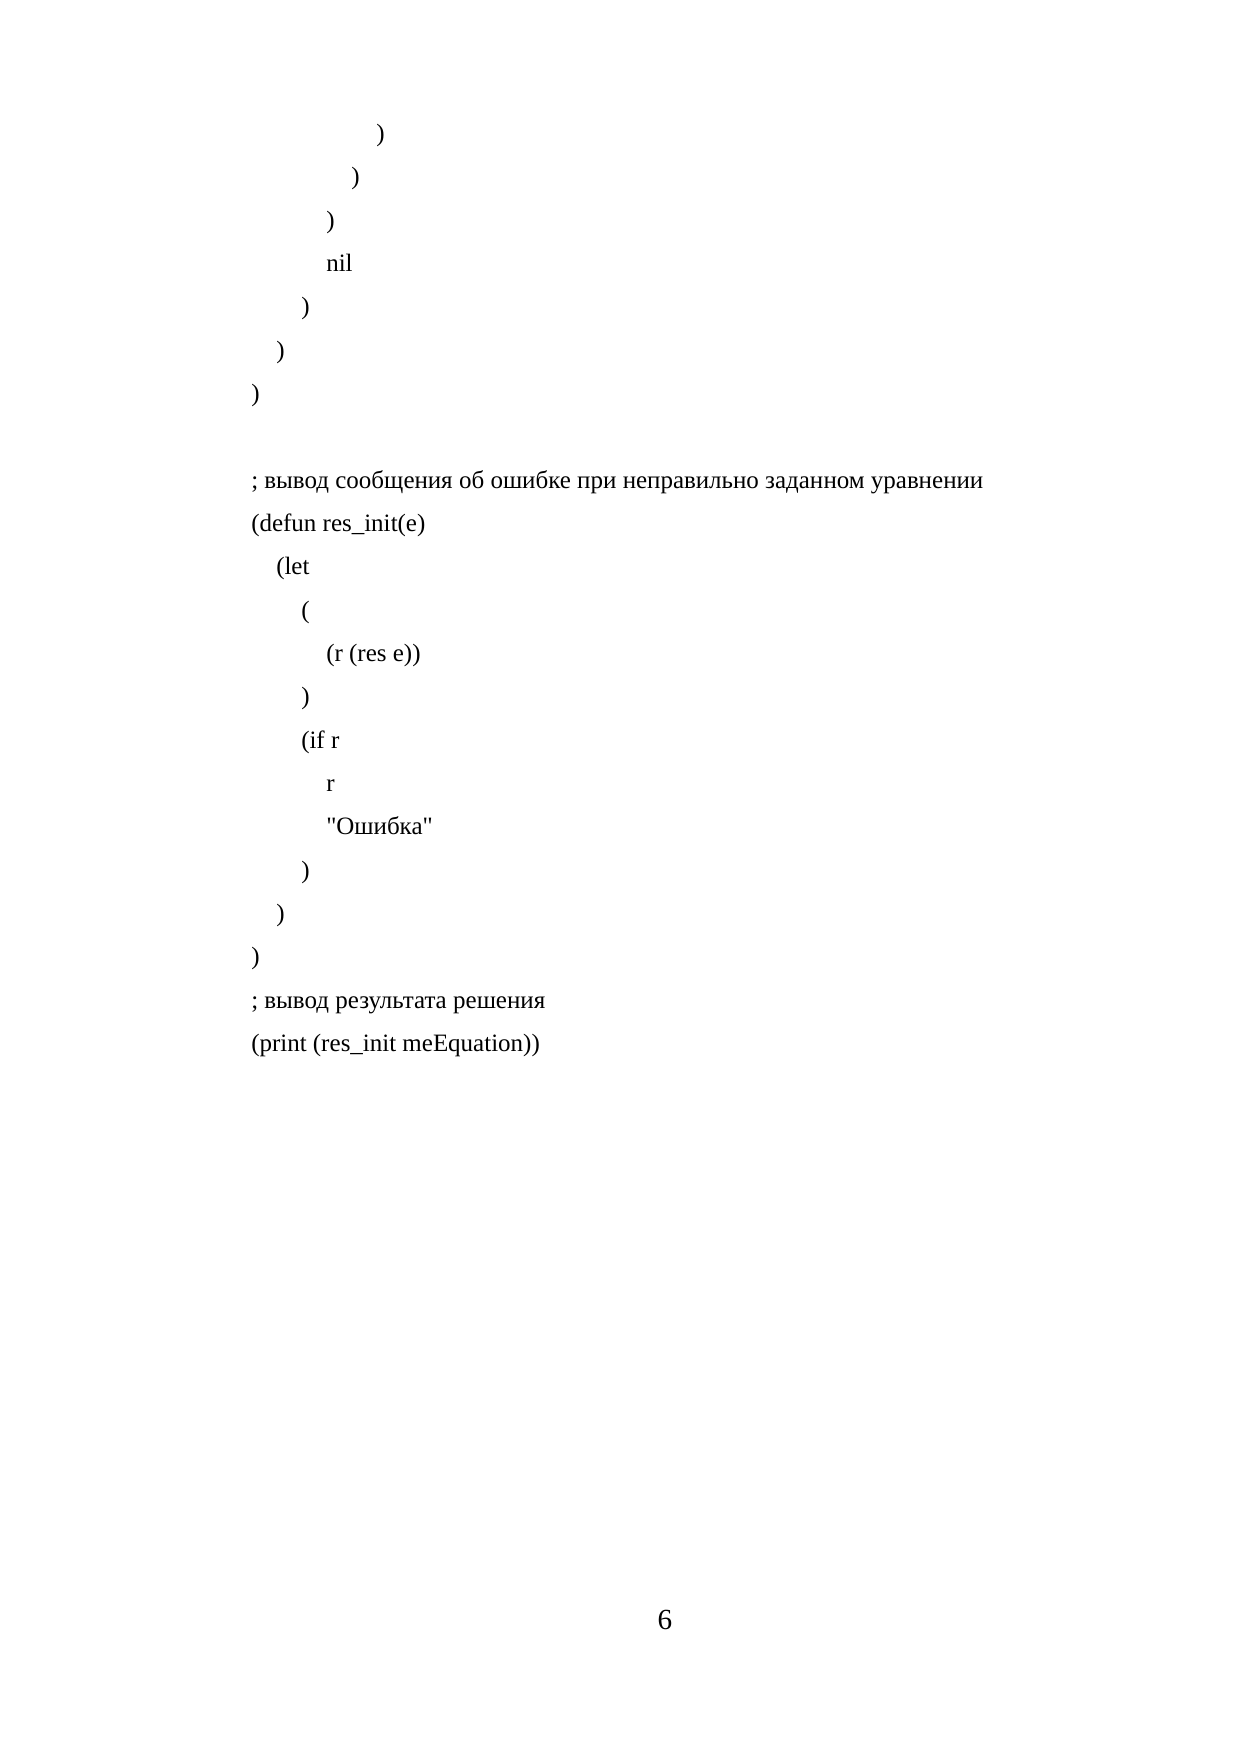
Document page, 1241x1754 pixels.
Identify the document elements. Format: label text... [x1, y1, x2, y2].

text (print (res_init meEquation)) [177, 1028, 1152, 1057]
text ) [177, 161, 1152, 190]
text r [177, 768, 1152, 797]
text ) [177, 335, 1152, 363]
text nil [177, 248, 1152, 277]
text ) [177, 118, 1152, 147]
text ) [177, 378, 1152, 407]
text "Ошибка" [177, 811, 1152, 840]
text ) [177, 898, 1152, 927]
text ) [177, 205, 1152, 233]
text ; вывод сообщения об ошибке при неправильно заданном уравнении [177, 465, 1152, 493]
text ) [177, 291, 1152, 320]
text ) [177, 941, 1152, 970]
text ; вывод результата решения [177, 985, 1152, 1013]
text (r (res e)) [177, 638, 1152, 667]
text (if r [177, 725, 1152, 753]
text ( [177, 595, 1152, 623]
text ) [177, 855, 1152, 883]
text (defun res_init(e) [177, 508, 1152, 537]
text (let [177, 551, 1152, 580]
text ) [177, 681, 1152, 710]
